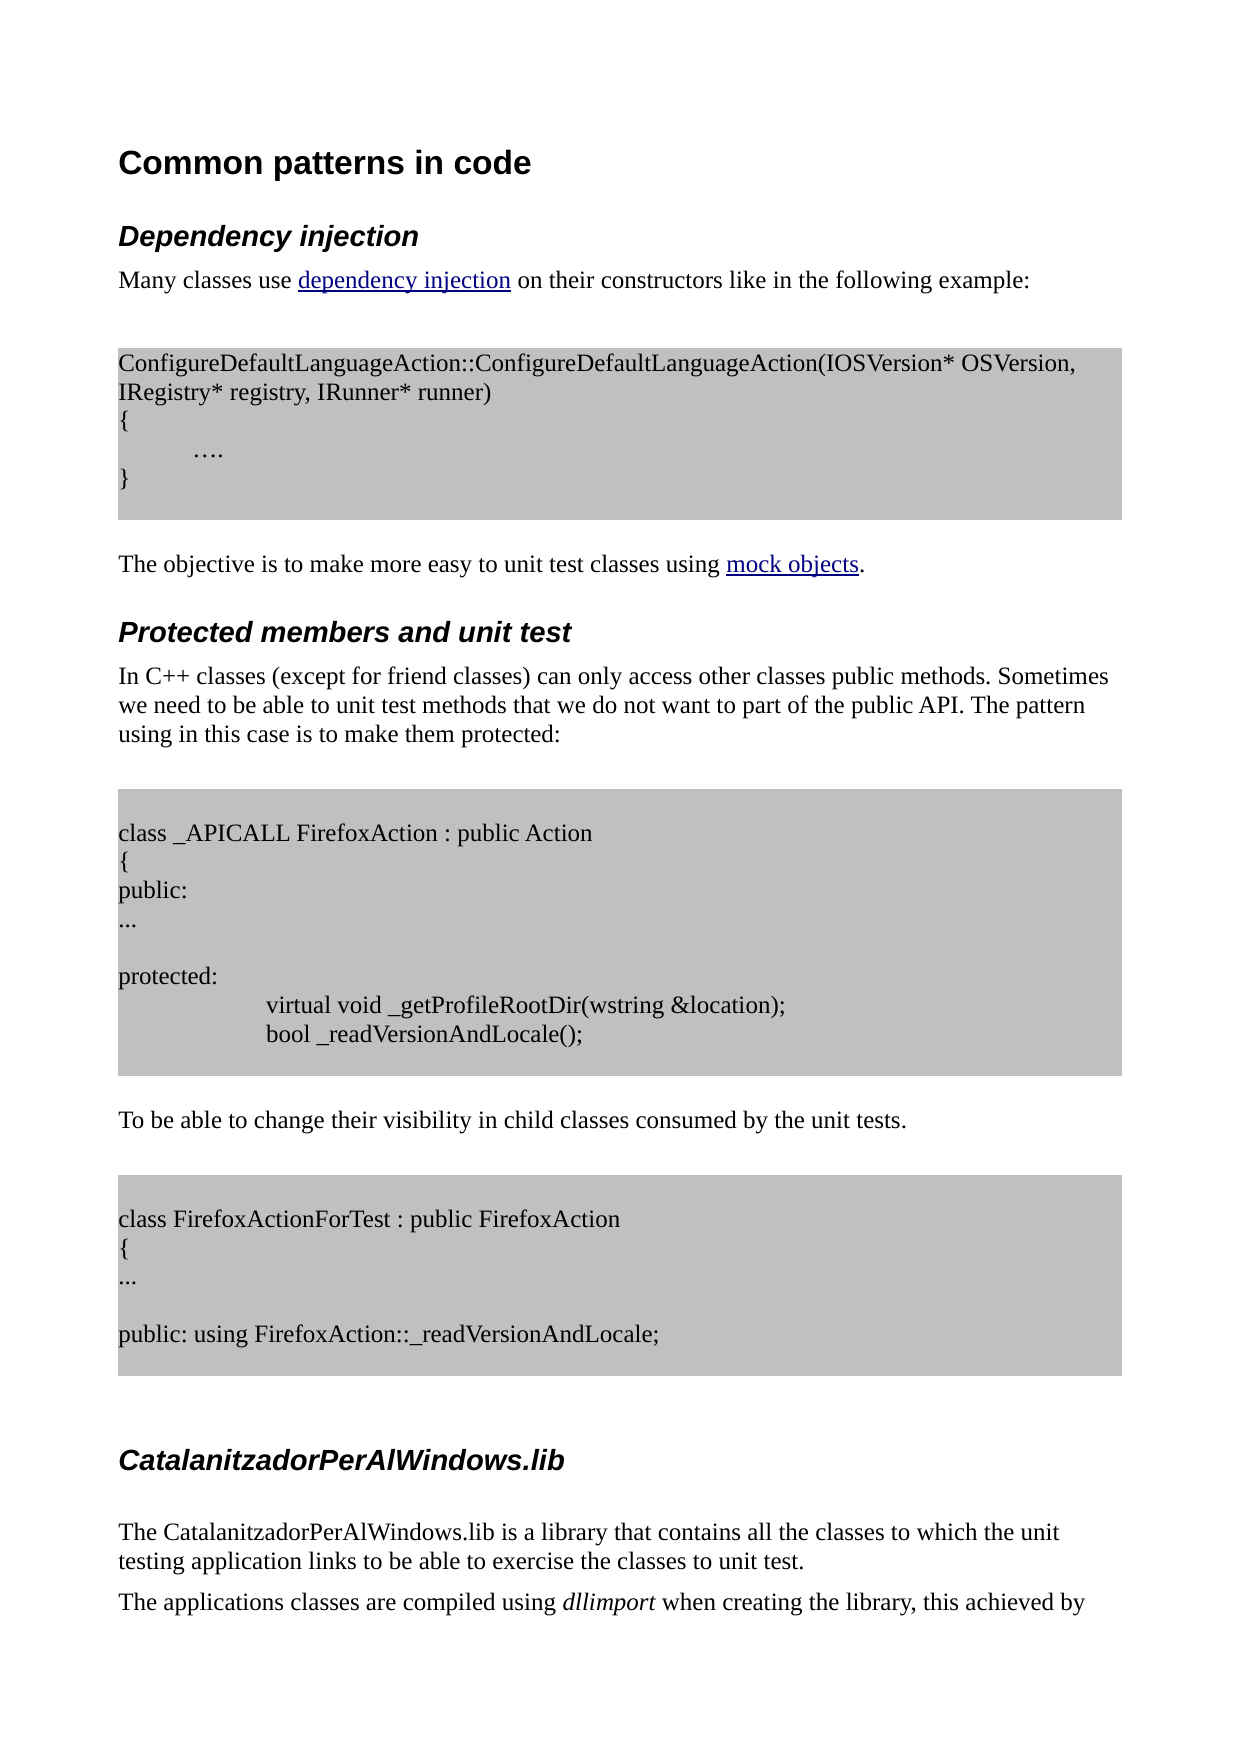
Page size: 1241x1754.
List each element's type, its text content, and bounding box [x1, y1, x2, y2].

text The objective is to make more easy to unit test classes using mock objects. [118, 520, 1122, 578]
text ConfigureDefaultLanguageAction::ConfigureDefaultLanguageAction(IOSVersion* OSVersion, IRegistry* registry, IRunner* runner) [118, 348, 1122, 405]
text To be able to change their visibility in child classes consumed by the unit tests. [118, 1076, 1122, 1134]
text In C++ classes (except for friend classes) can only access other classes public methods. Sometimes we need to be able to unit test methods that we do not want to part of the public API. The pattern using in this case is to make them protected: [118, 661, 1122, 748]
text class _APICALL FirefoxAction : public Action { [118, 818, 1122, 875]
text class FirefoxActionForTest : public FirefoxAction { [118, 1204, 1122, 1261]
text ... protected: virtual void _getProfileRootDir(wstring &location); bool _readVersionAndLocale(); [118, 904, 1122, 1048]
subtitle Common patterns in code [118, 143, 1122, 182]
text The applications classes are compiled using dllimport when creating the library, this achieved by [118, 1587, 1122, 1616]
text public: using FirefoxAction::_readVersionAndLocale; [118, 1319, 1122, 1348]
text } [118, 463, 1122, 492]
text { [118, 405, 1122, 434]
subtitle Protected members and unit test [118, 615, 1122, 649]
text public: [118, 875, 1122, 904]
text ... [118, 1261, 1122, 1290]
text The CatalanitzadorPerAlWindows.lib is a library that contains all the classes to which the unit testing application links to be able to exercise the classes to unit test. [118, 1489, 1122, 1575]
subtitle Dependency injection [118, 219, 1122, 253]
text …. [118, 434, 1122, 463]
text Many classes use dependency injection on their constructors like in the following example: [118, 265, 1122, 294]
subtitle CatalanitzadorPerAlWindows.lib [118, 1443, 1122, 1476]
